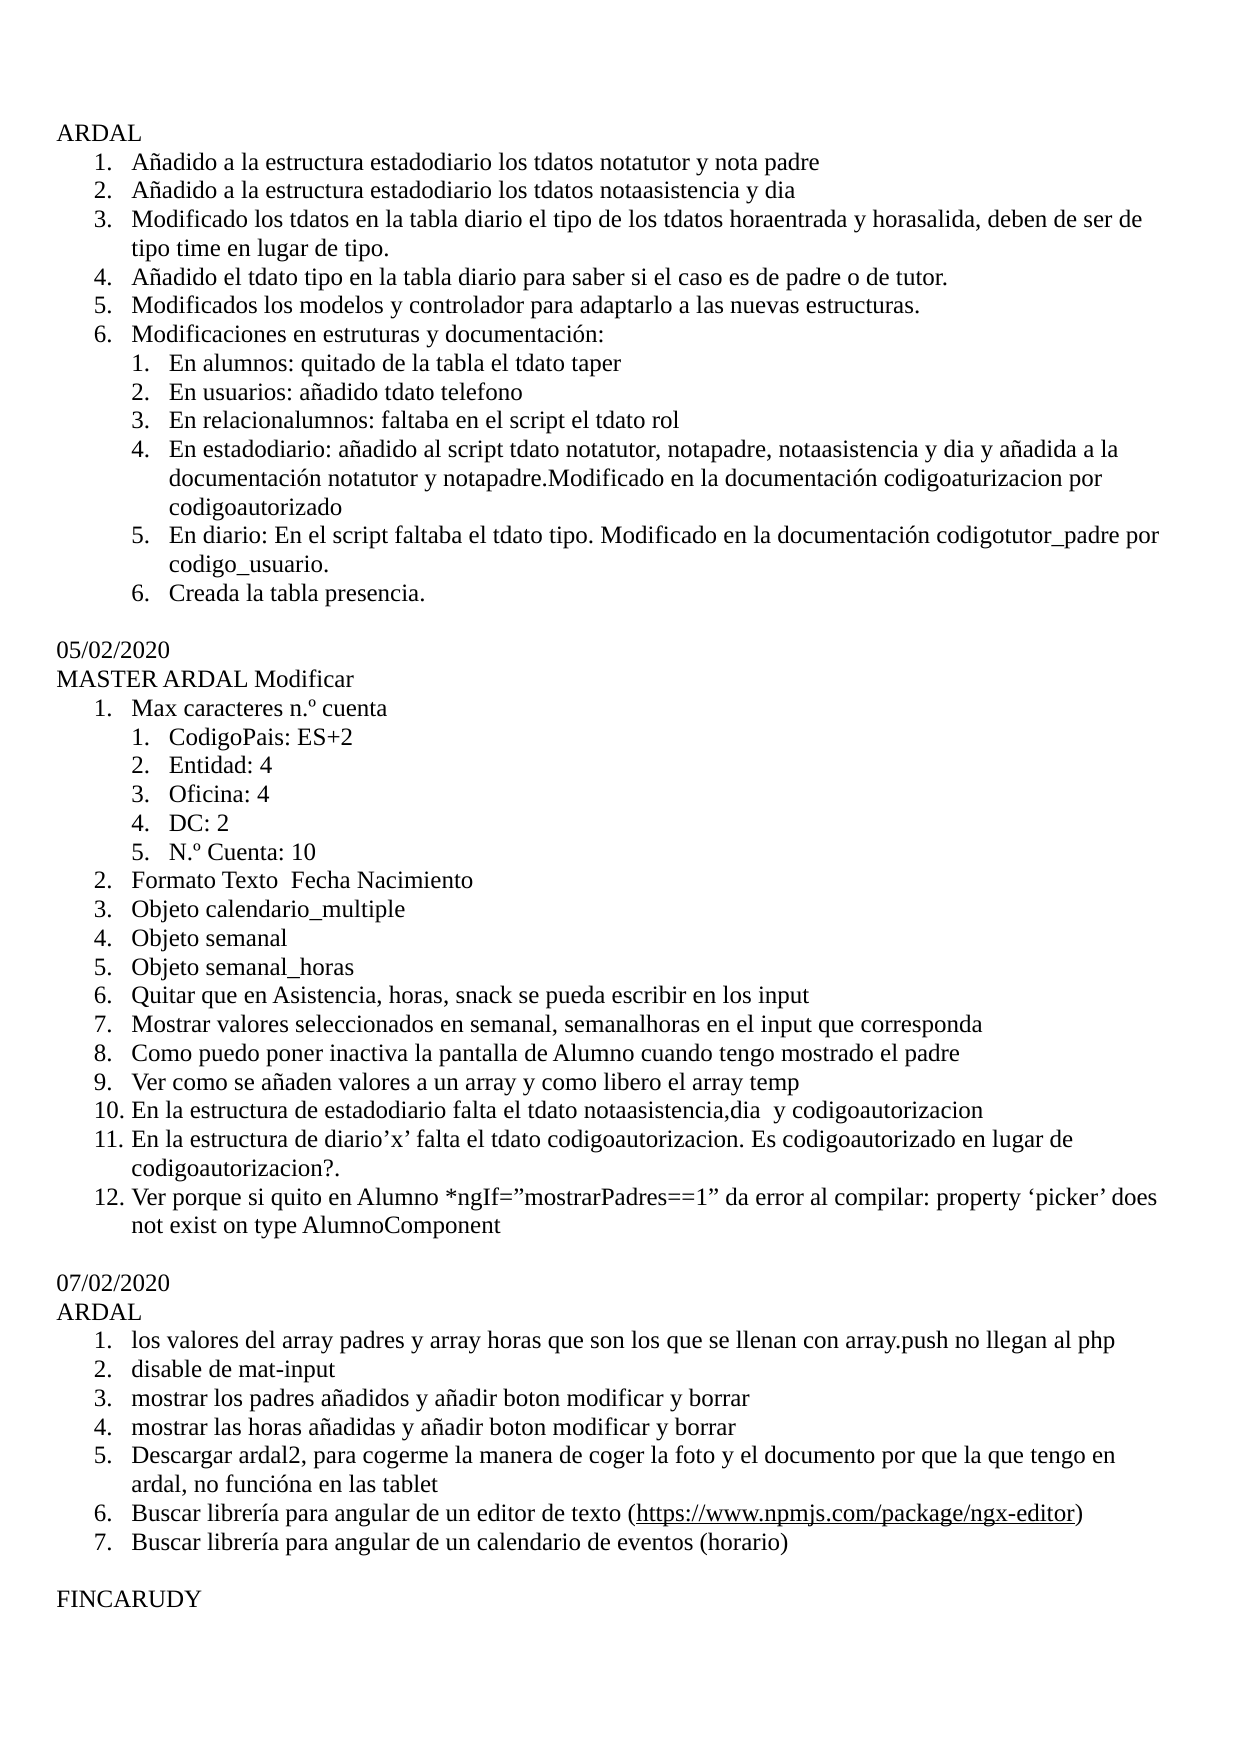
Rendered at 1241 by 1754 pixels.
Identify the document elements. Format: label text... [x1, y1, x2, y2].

list Objeto semanal [94, 923, 1167, 952]
list Añadido a la estructura estadodiario los tdatos notatutor y nota padre [94, 147, 1167, 176]
list DC: 2 [131, 808, 1167, 837]
list mostrar los padres añadidos y añadir boton modificar y borrar [94, 1383, 1167, 1412]
list En la estructura de estadodiario falta el tdato notaasistencia,dia y codigoautorizacion [94, 1096, 1167, 1124]
list disable de mat-input [94, 1354, 1167, 1383]
list Mostrar valores seleccionados en semanal, semanalhoras en el input que corresponda [94, 1009, 1167, 1038]
list Como puedo poner inactiva la pantalla de Alumno cuando tengo mostrado el padre [94, 1038, 1167, 1067]
list Entidad: 4 [131, 751, 1167, 779]
list En alumnos: quitado de la tabla el tdato taper [131, 348, 1167, 377]
list CodigoPais: ES+2 [131, 722, 1167, 751]
list Modificaciones en estruturas y documentación: [94, 319, 1167, 348]
list Objeto calendario_multiple [94, 894, 1167, 923]
list Max caracteres n.º cuenta [94, 693, 1167, 722]
list N.º Cuenta: 10 [131, 837, 1167, 866]
list Quitar que en Asistencia, horas, snack se pueda escribir en los input [94, 981, 1167, 1009]
text 05/02/2020 [56, 636, 1167, 664]
list Objeto semanal_horas [94, 952, 1167, 981]
list En estadodiario: añadido al script tdato notatutor, notapadre, notaasistencia y dia y añadida a la documentación notatutor y notapadre.Modificado en la documentación codigoaturizacion por codigoautorizado [131, 434, 1167, 521]
list Buscar librería para angular de un editor de texto (https://www.npmjs.com/package/ngx-editor) [94, 1498, 1167, 1527]
text FINCARUDY [56, 1584, 1167, 1613]
list Ver como se añaden valores a un array y como libero el array temp [94, 1067, 1167, 1096]
list En diario: En el script faltaba el tdato tipo. Modificado en la documentación codigotutor_padre por codigo_usuario. [131, 521, 1167, 578]
list mostrar las horas añadidas y añadir boton modificar y borrar [94, 1412, 1167, 1441]
text MASTER ARDAL Modificar [56, 664, 1167, 693]
list Modificado los tdatos en la tabla diario el tipo de los tdatos horaentrada y horasalida, deben de ser de tipo time en lugar de tipo. [94, 204, 1167, 262]
list Descargar ardal2, para cogerme la manera de coger la foto y el documento por que la que tengo en ardal, no funcióna en las tablet [94, 1441, 1167, 1498]
list Añadido a la estructura estadodiario los tdatos notaasistencia y dia [94, 176, 1167, 204]
list En la estructura de diario’x’ falta el tdato codigoautorizacion. Es codigoautorizado en lugar de codigoautorizacion?. [94, 1124, 1167, 1182]
text ARDAL [56, 118, 1167, 147]
list Buscar librería para angular de un calendario de eventos (horario) [94, 1527, 1167, 1556]
text 07/02/2020 [56, 1268, 1167, 1297]
list Creada la tabla presencia. [131, 578, 1167, 607]
list Modificados los modelos y controlador para adaptarlo a las nuevas estructuras. [94, 291, 1167, 319]
list En relacionalumnos: faltaba en el script el tdato rol [131, 406, 1167, 434]
list Oficina: 4 [131, 779, 1167, 808]
list Formato Texto Fecha Nacimiento [94, 866, 1167, 894]
list los valores del array padres y array horas que son los que se llenan con array.push no llegan al php [94, 1326, 1167, 1354]
list Ver porque si quito en Alumno *ngIf=”mostrarPadres==1” da error al compilar: property ‘picker’ does not exist on type AlumnoComponent [94, 1182, 1167, 1239]
list En usuarios: añadido tdato telefono [131, 377, 1167, 406]
text ARDAL [56, 1297, 1167, 1326]
list Añadido el tdato tipo en la tabla diario para saber si el caso es de padre o de tutor. [94, 262, 1167, 291]
